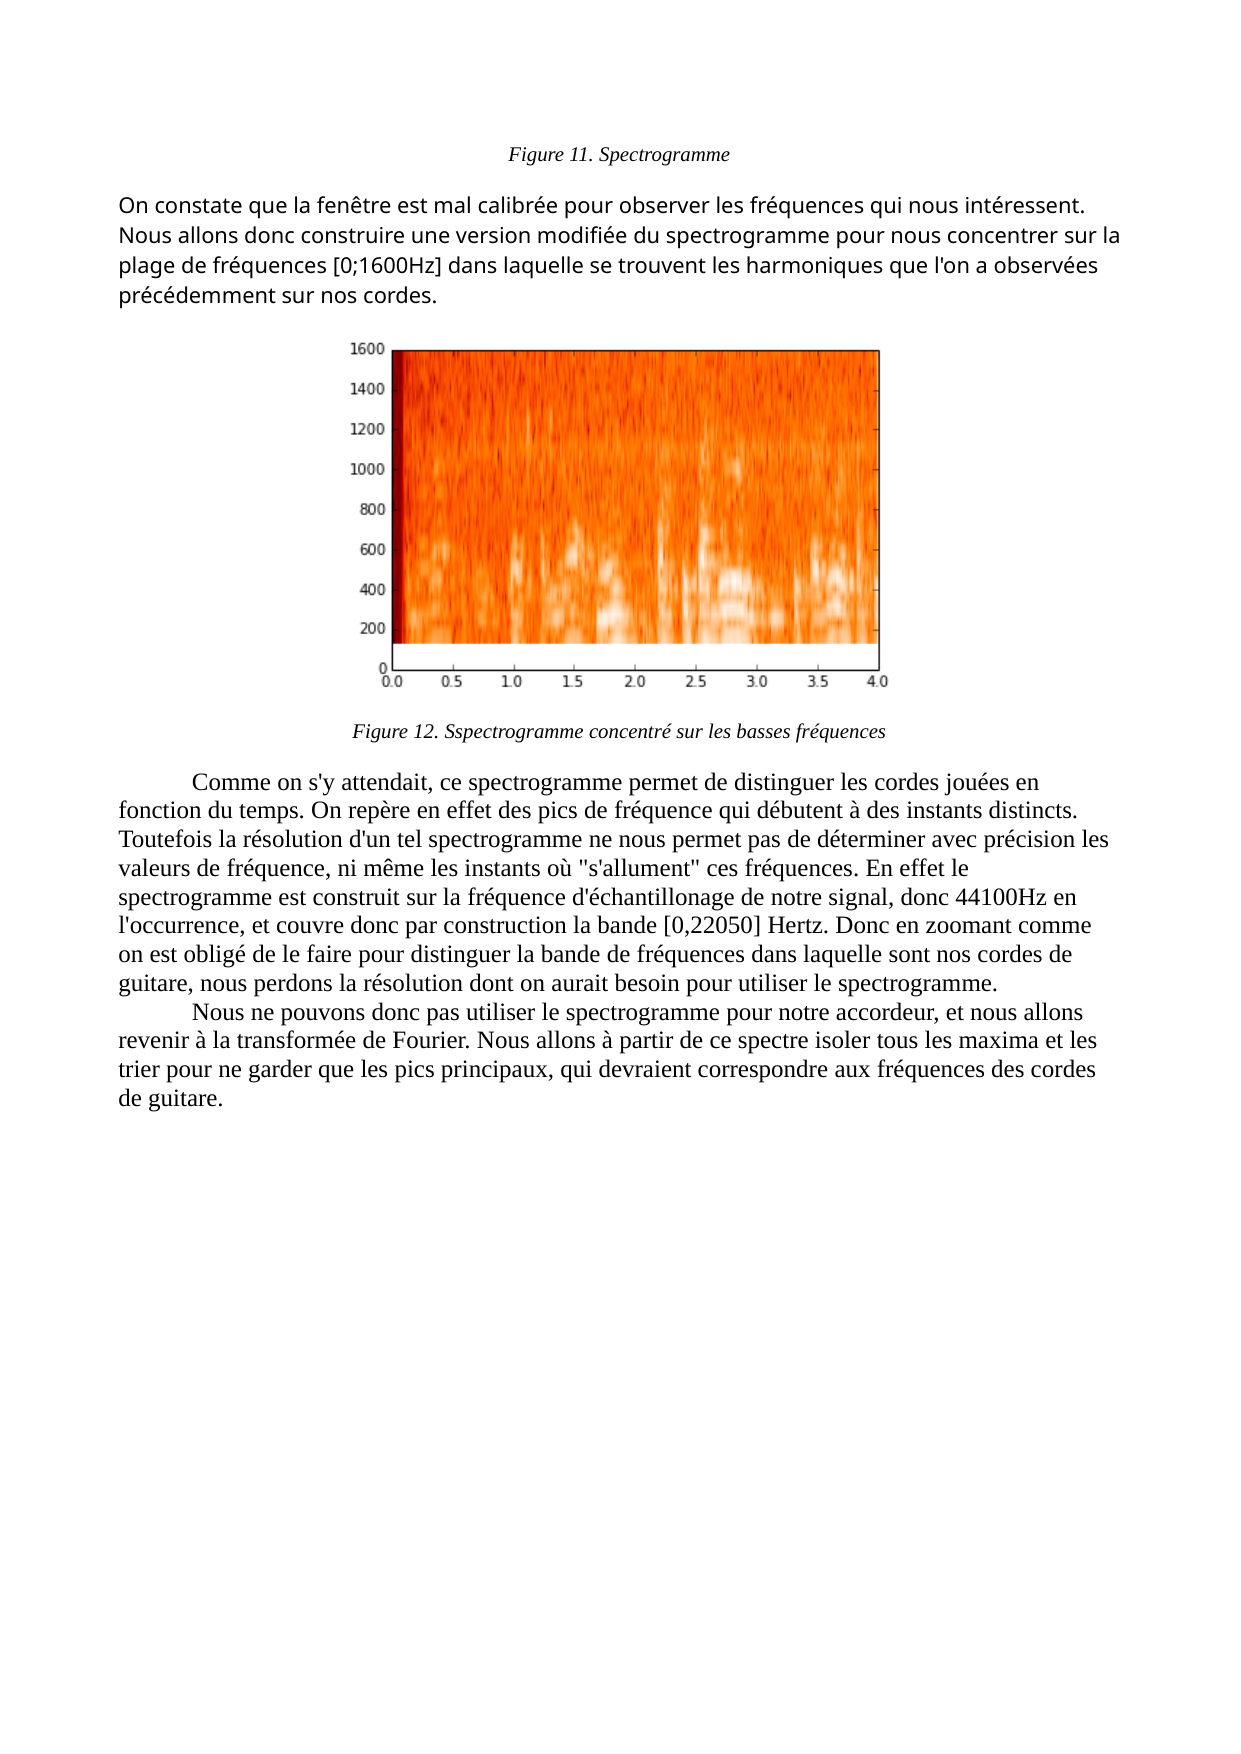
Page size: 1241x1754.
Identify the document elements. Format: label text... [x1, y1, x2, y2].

text Figure 11. Spectrogramme [118, 142, 1122, 166]
text Comme on s'y attendait, ce spectrogramme permet de distinguer les cordes jouées en fonction du temps. On repère en effet des pics de fréquence qui débutent à des instants distincts. Toutefois la résolution d'un tel spectrogramme ne nous permet pas de déterminer avec précision les valeurs de fréquence, ni même les instants où "s'allument" ces fréquences. En effet le spectrogramme est construit sur la fréquence d'échantillonage de notre signal, donc 44100Hz en l'occurrence, et couvre donc par construction la bande [0,22050] Hertz. Donc en zoomant comme on est obligé de le faire pour distinguer la bande de fréquences dans laquelle sont nos cordes de guitare, nous perdons la résolution dont on aurait besoin pour utiliser le spectrogramme. [118, 767, 1122, 997]
text Figure 12. Sspectrogramme concentré sur les basses fréquences [118, 718, 1122, 743]
text On constate que la fenêtre est mal calibrée pour observer les fréquences qui nous intéressent. Nous allons donc construire une version modifiée du spectrogramme pour nous concentrer sur la plage de fréquences [0;1600Hz] dans laquelle se trouvent les harmoniques que l'on a observées précédemment sur nos cordes. [118, 190, 1122, 309]
picture [342, 333, 899, 700]
text Nous ne pouvons donc pas utiliser le spectrogramme pour notre accordeur, et nous allons revenir à la transformée de Fourier. Nous allons à partir de ce spectre isoler tous les maxima et les trier pour ne garder que les pics principaux, qui devraient correspondre aux fréquences des cordes de guitare. [118, 997, 1122, 1112]
